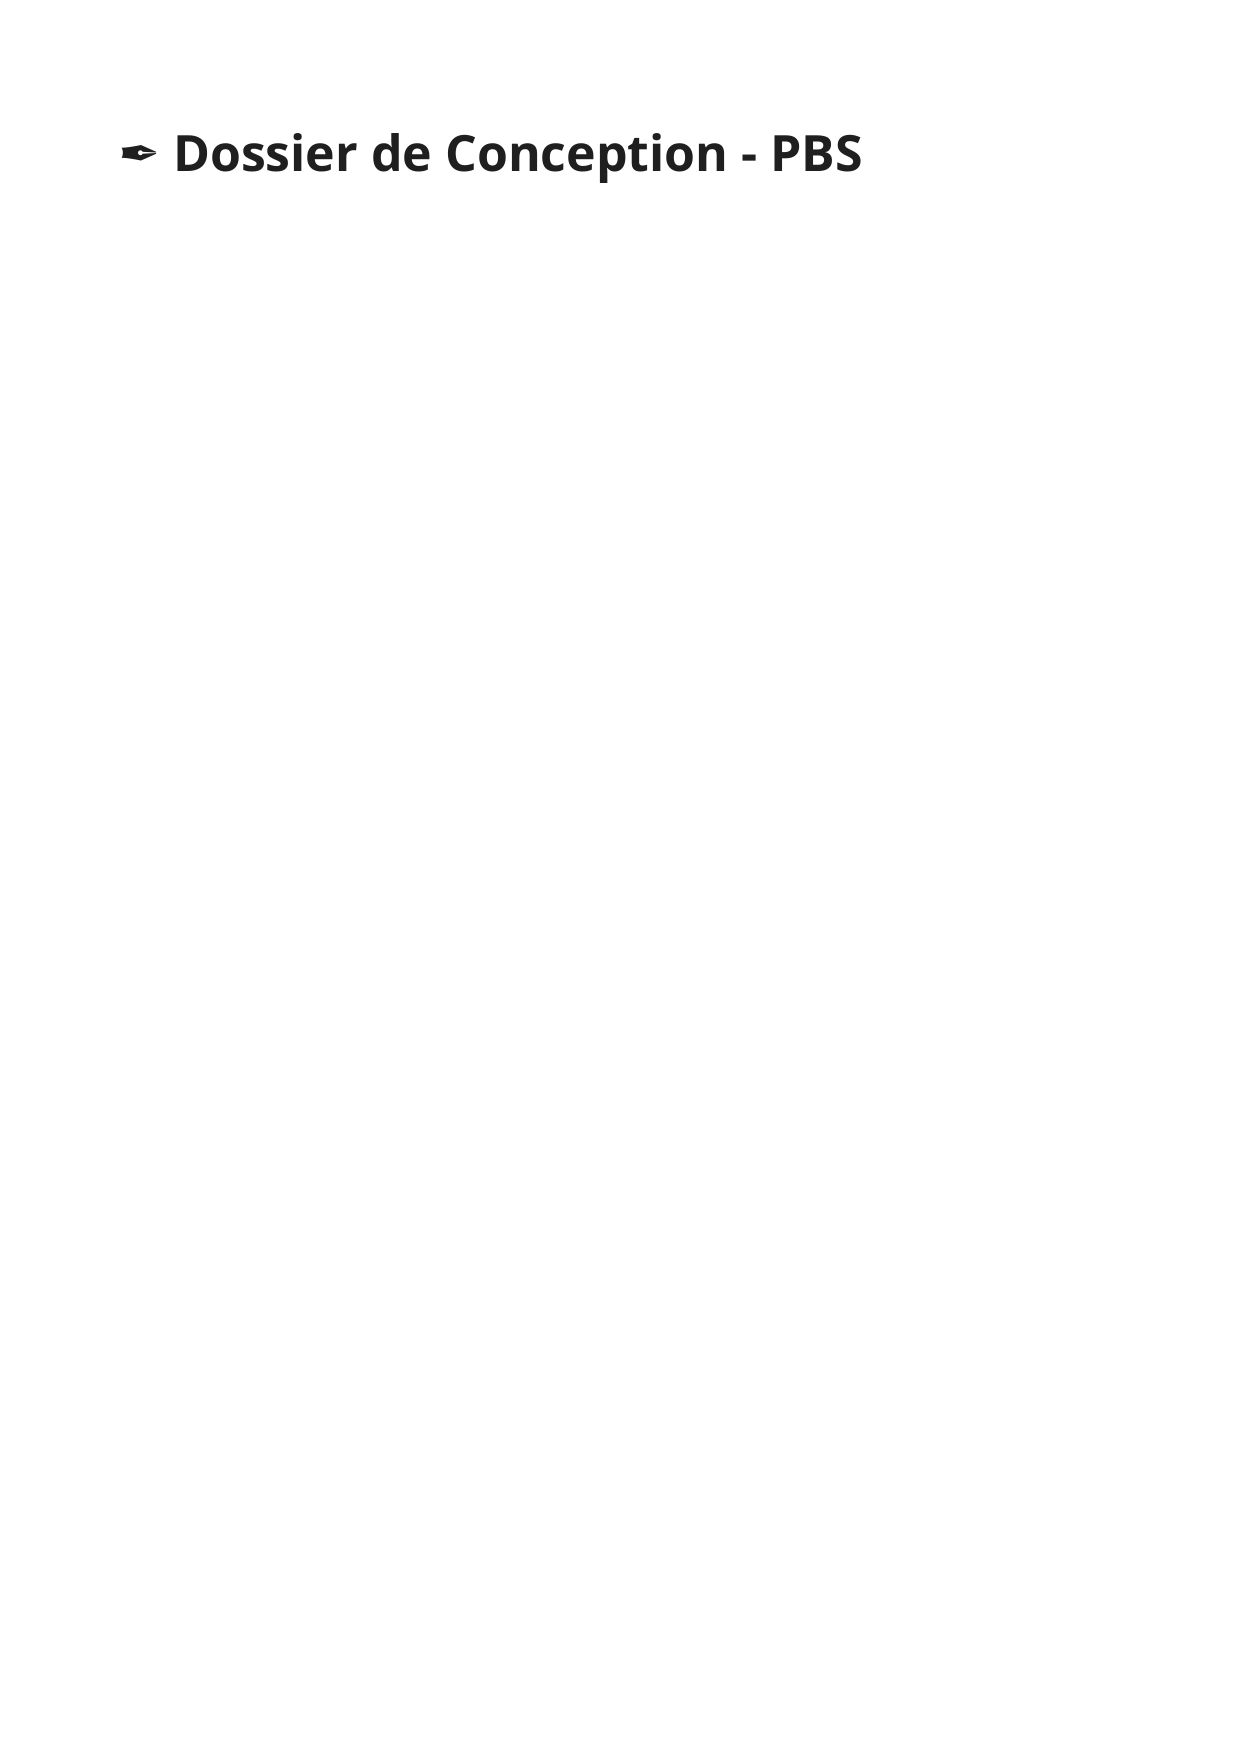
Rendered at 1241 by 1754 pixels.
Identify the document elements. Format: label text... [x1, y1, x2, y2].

title ✒️ Dossier de Conception - PBS [118, 118, 1122, 186]
